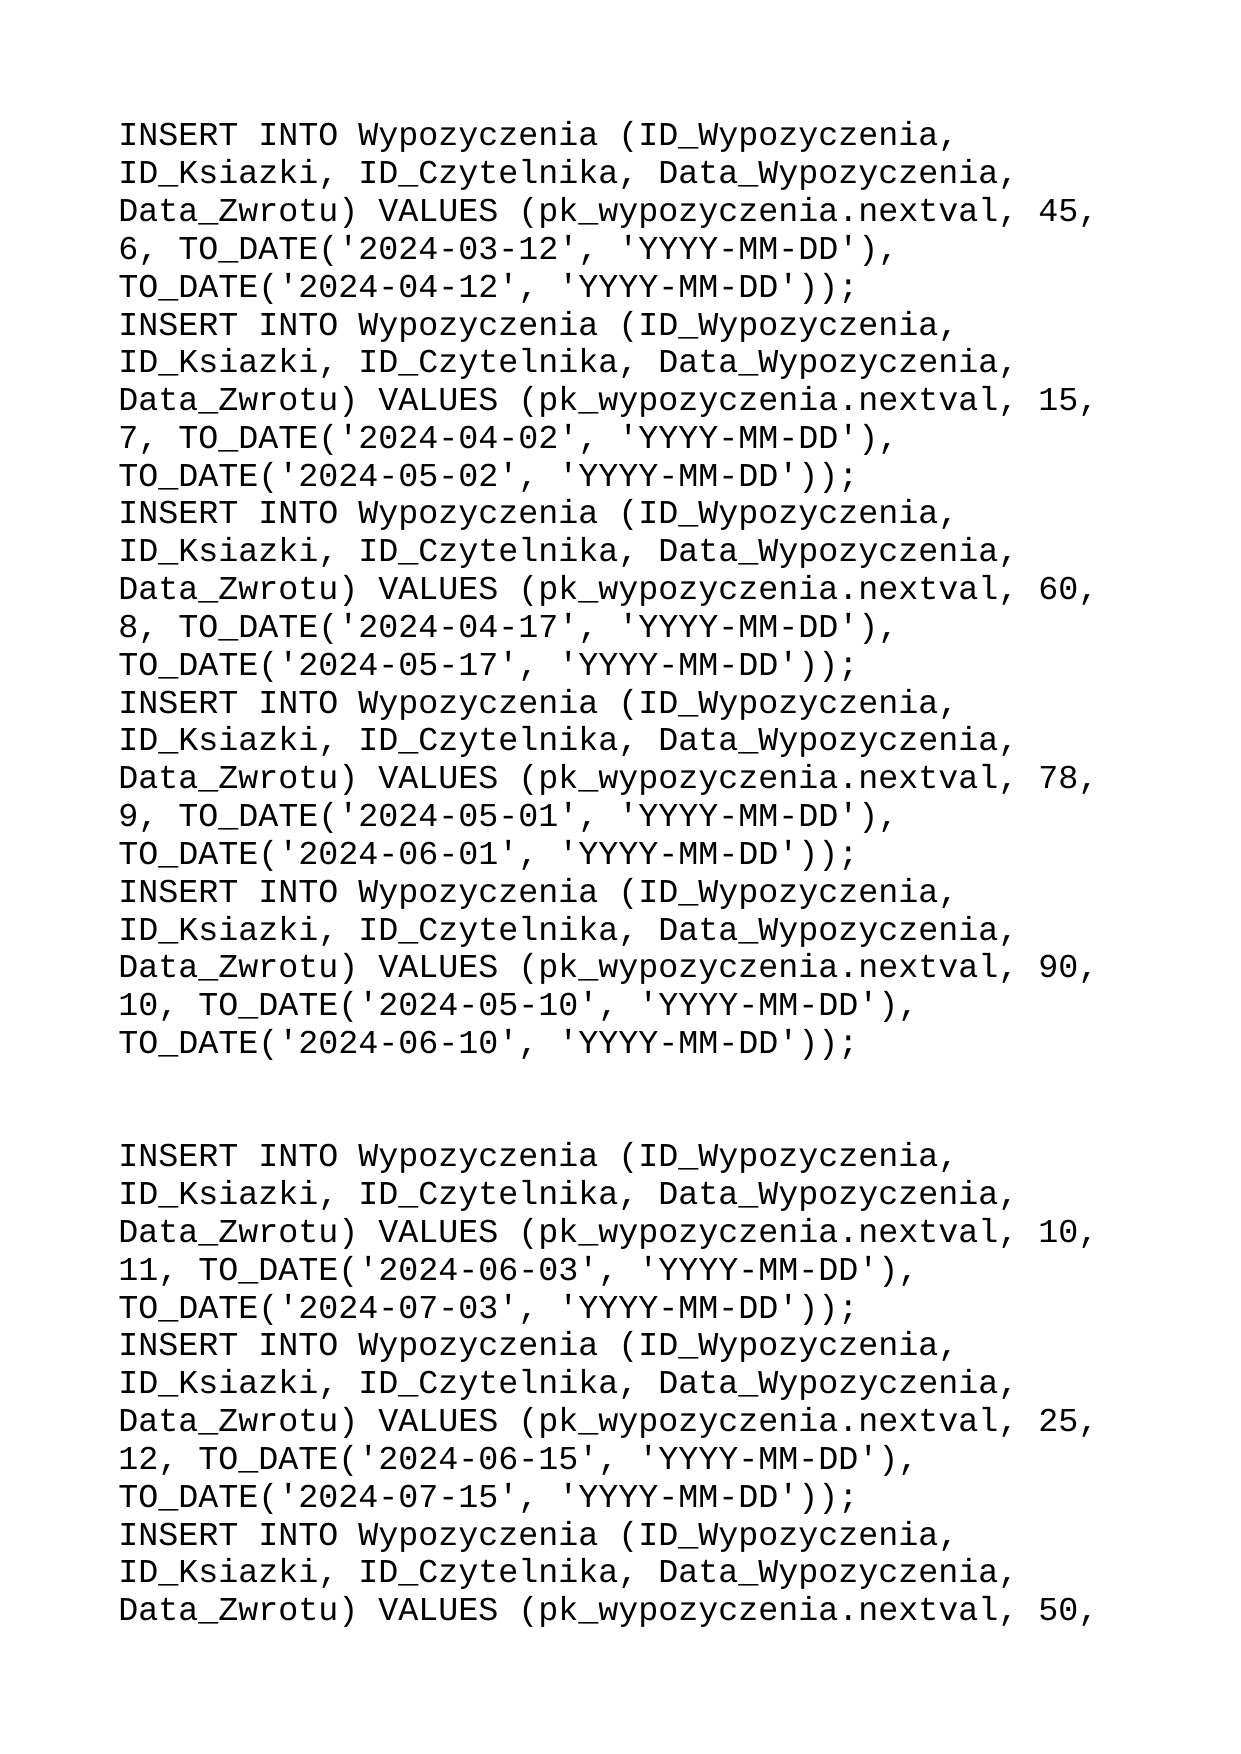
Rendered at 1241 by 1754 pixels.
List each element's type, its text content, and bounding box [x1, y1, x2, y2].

text INSERT INTO Wypozyczenia (ID_Wypozyczenia, ID_Ksiazki, ID_Czytelnika, Data_Wypozyczenia, Data_Zwrotu) VALUES (pk_wypozyczenia.nextval, 78, 9, TO_DATE('2024-05-01', 'YYYY-MM-DD'), TO_DATE('2024-06-01', 'YYYY-MM-DD')); [118, 685, 1122, 874]
text INSERT INTO Wypozyczenia (ID_Wypozyczenia, ID_Ksiazki, ID_Czytelnika, Data_Wypozyczenia, Data_Zwrotu) VALUES (pk_wypozyczenia.nextval, 10, 11, TO_DATE('2024-06-03', 'YYYY-MM-DD'), TO_DATE('2024-07-03', 'YYYY-MM-DD')); [118, 1139, 1122, 1328]
text INSERT INTO Wypozyczenia (ID_Wypozyczenia, ID_Ksiazki, ID_Czytelnika, Data_Wypozyczenia, Data_Zwrotu) VALUES (pk_wypozyczenia.nextval, 25, 12, TO_DATE('2024-06-15', 'YYYY-MM-DD'), TO_DATE('2024-07-15', 'YYYY-MM-DD')); [118, 1328, 1122, 1517]
text INSERT INTO Wypozyczenia (ID_Wypozyczenia, ID_Ksiazki, ID_Czytelnika, Data_Wypozyczenia, Data_Zwrotu) VALUES (pk_wypozyczenia.nextval, 90, 10, TO_DATE('2024-05-10', 'YYYY-MM-DD'), TO_DATE('2024-06-10', 'YYYY-MM-DD')); [118, 874, 1122, 1063]
text INSERT INTO Wypozyczenia (ID_Wypozyczenia, ID_Ksiazki, ID_Czytelnika, Data_Wypozyczenia, Data_Zwrotu) VALUES (pk_wypozyczenia.nextval, 60, 8, TO_DATE('2024-04-17', 'YYYY-MM-DD'), TO_DATE('2024-05-17', 'YYYY-MM-DD')); [118, 496, 1122, 685]
text INSERT INTO Wypozyczenia (ID_Wypozyczenia, ID_Ksiazki, ID_Czytelnika, Data_Wypozyczenia, Data_Zwrotu) VALUES (pk_wypozyczenia.nextval, 15, 7, TO_DATE('2024-04-02', 'YYYY-MM-DD'), TO_DATE('2024-05-02', 'YYYY-MM-DD')); [118, 307, 1122, 496]
text INSERT INTO Wypozyczenia (ID_Wypozyczenia, ID_Ksiazki, ID_Czytelnika, Data_Wypozyczenia, Data_Zwrotu) VALUES (pk_wypozyczenia.nextval, 50, [118, 1517, 1122, 1631]
text INSERT INTO Wypozyczenia (ID_Wypozyczenia, ID_Ksiazki, ID_Czytelnika, Data_Wypozyczenia, Data_Zwrotu) VALUES (pk_wypozyczenia.nextval, 45, 6, TO_DATE('2024-03-12', 'YYYY-MM-DD'), TO_DATE('2024-04-12', 'YYYY-MM-DD')); [118, 118, 1122, 307]
